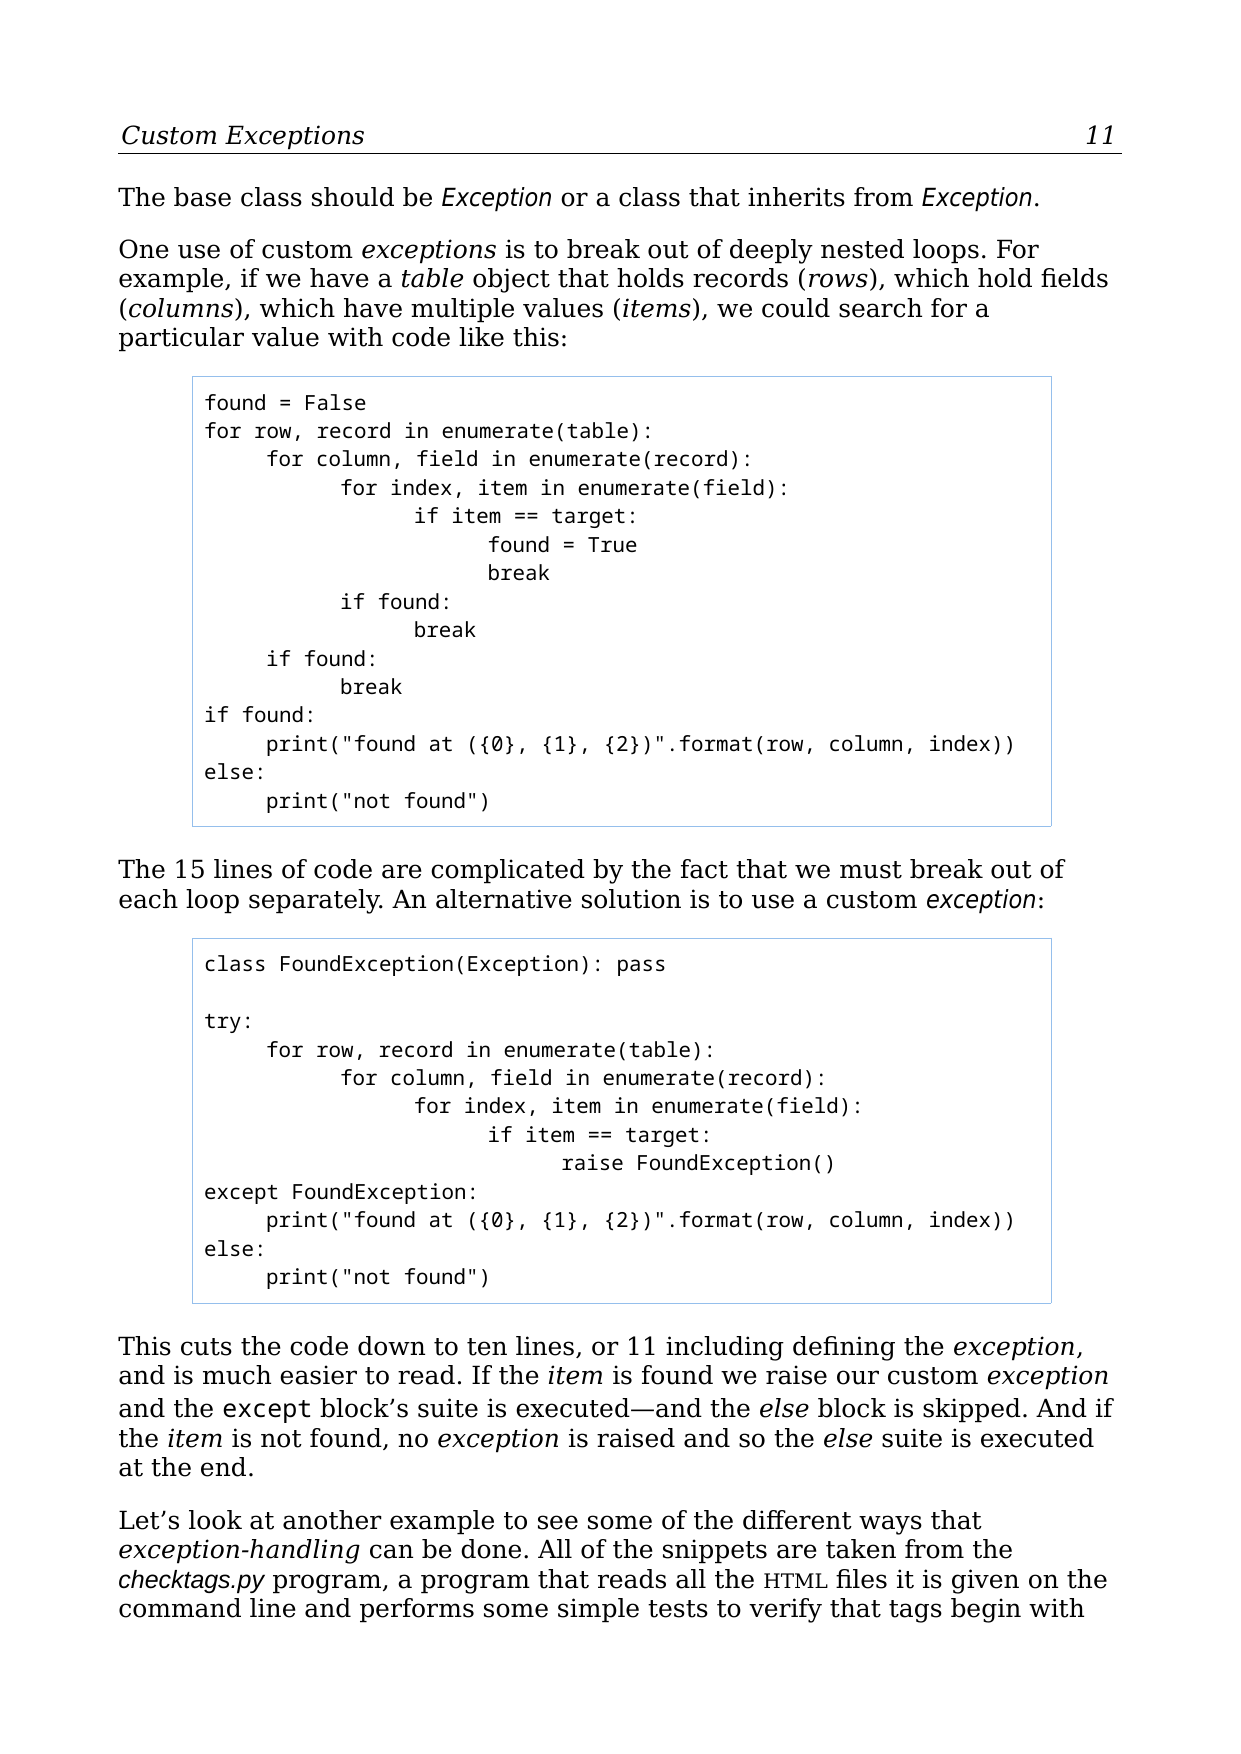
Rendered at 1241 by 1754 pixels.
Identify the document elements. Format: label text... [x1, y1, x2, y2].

text One use of custom exceptions is to break out of deeply nested loops. For example, if we have a table object that holds records (rows), which hold fields (columns), which have multiple values (items), we could search for a particular value with code like this: [118, 236, 1122, 352]
text for row, record in enumerate(table): [193, 404, 1051, 433]
text found = True [193, 518, 1051, 546]
text print("found at ({0}, {1}, {2})".format(row, column, index)) [193, 717, 1051, 746]
text print("not found") [193, 1250, 1051, 1303]
text if found: [193, 632, 1051, 660]
text This cuts the code down to ten lines, or 11 including defining the exception, and is much easier to read. If the item is found we raise our custom exception and the except block’s suite is executed—and the else block is skipped. And if the item is not found, no exception is raised and so the else suite is executed at the end. [118, 1332, 1122, 1483]
text for index, item in enumerate(field): [193, 1080, 1051, 1108]
text if item == target: [193, 1108, 1051, 1137]
text for column, field in enumerate(record): [193, 433, 1051, 461]
text break [193, 660, 1051, 689]
text The base class should be Exception or a class that inherits from Exception. [118, 183, 1122, 212]
text except FoundException: [193, 1165, 1051, 1193]
text else: [193, 1222, 1051, 1250]
text print("found at ({0}, {1}, {2})".format(row, column, index)) [193, 1193, 1051, 1222]
text raise FoundException() [193, 1137, 1051, 1165]
text for index, item in enumerate(field): [193, 461, 1051, 489]
text class FoundException(Exception): pass [193, 939, 1051, 966]
text if found: [193, 575, 1051, 603]
text break [193, 546, 1051, 575]
text break [193, 603, 1051, 632]
text The 15 lines of code are complicated by the fact that we must break out of each loop separately. An alternative solution is to use a custom exception: [118, 856, 1122, 914]
text for row, record in enumerate(table): [193, 1023, 1051, 1051]
text Let’s look at another example to see some of the different ways that exception-handling can be done. All of the snippets are taken from the checktags.py program, a program that reads all the html files it is given on the command line and performs some simple tests to verify that tags begin with [118, 1506, 1122, 1623]
text for column, field in enumerate(record): [193, 1051, 1051, 1080]
text else: [193, 746, 1051, 774]
text try: [193, 994, 1051, 1023]
text if item == target: [193, 489, 1051, 518]
text print("not found") [193, 774, 1051, 826]
text found = False [193, 377, 1051, 404]
text if found: [193, 689, 1051, 717]
